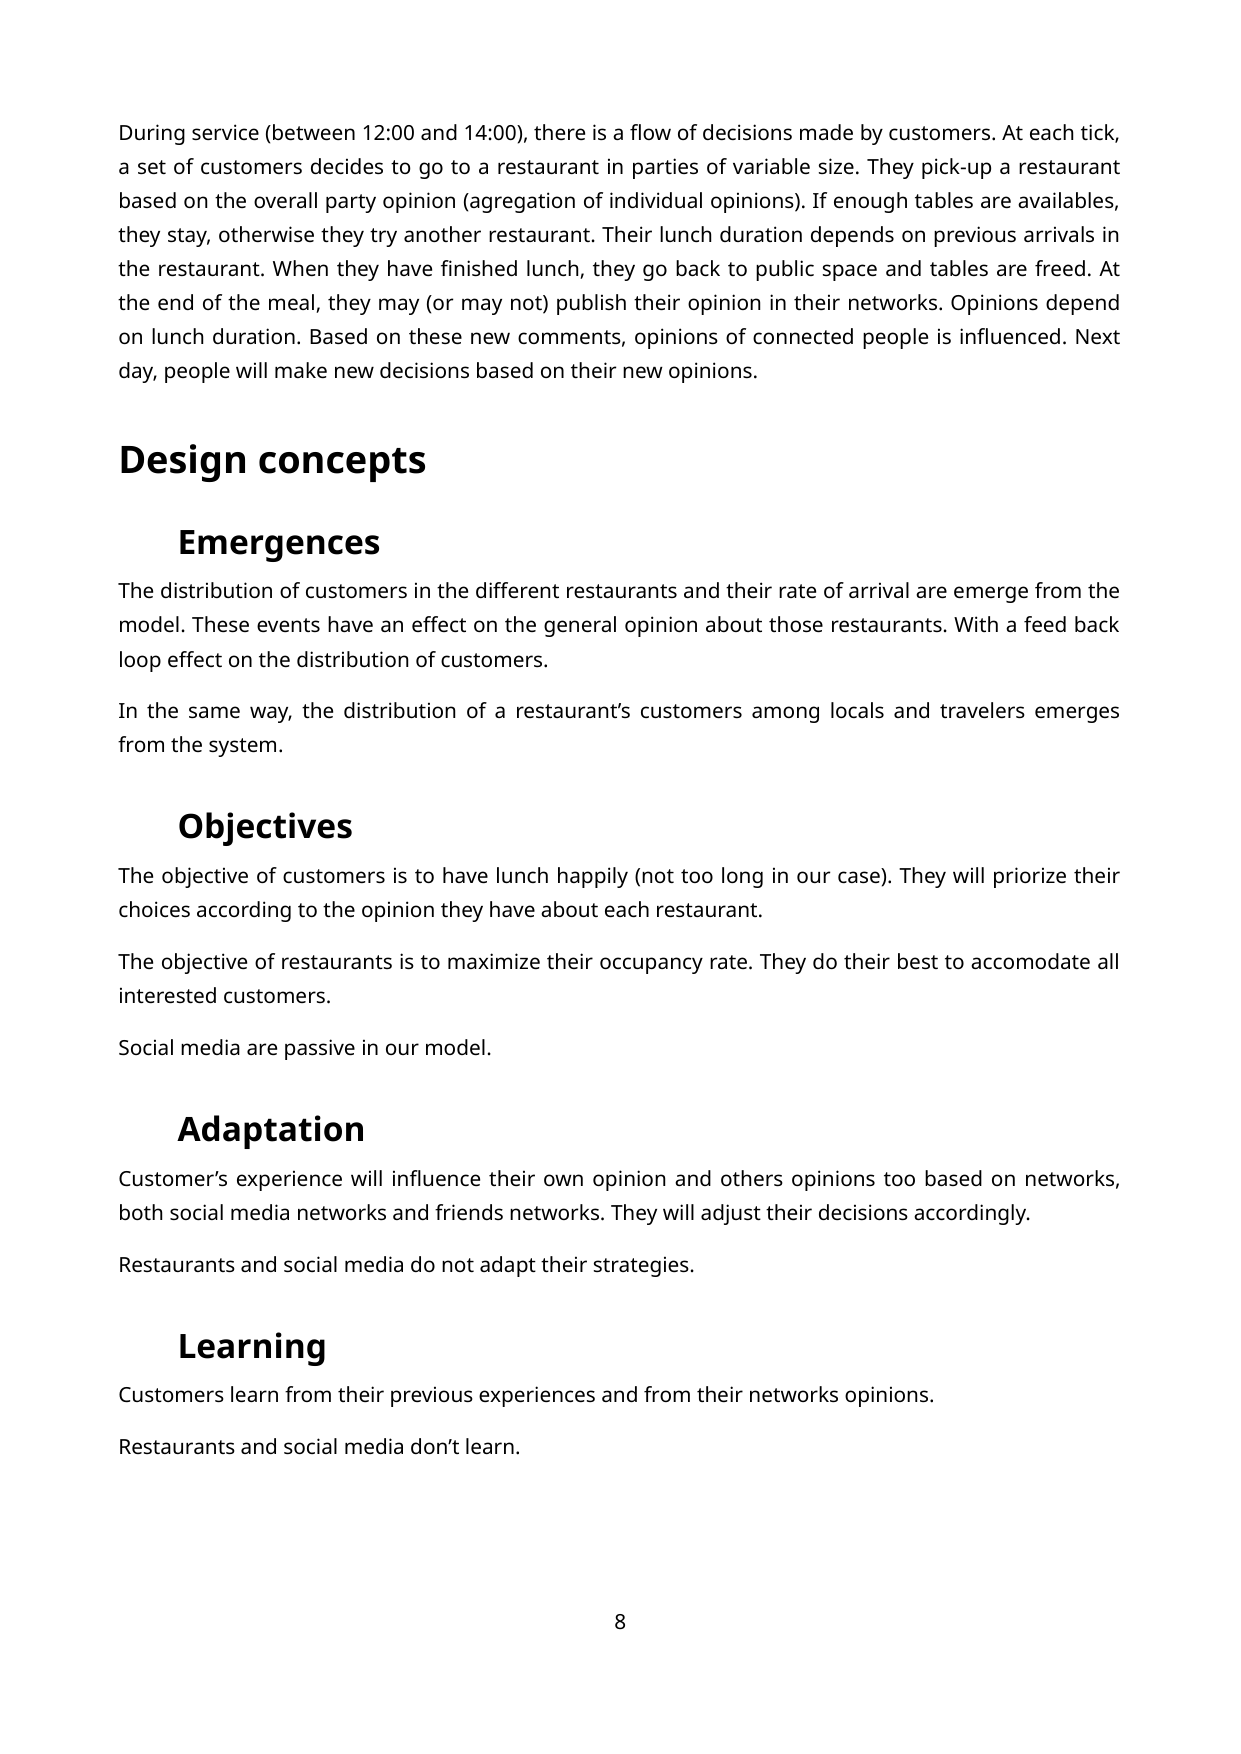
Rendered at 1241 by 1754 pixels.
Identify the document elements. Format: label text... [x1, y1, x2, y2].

text Restaurants and social media don’t learn. [118, 1432, 1122, 1461]
text The objective of customers is to have lunch happily (not too long in our case). They will priorize their choices according to the opinion they have about each restaurant. [118, 861, 1122, 924]
text The objective of restaurants is to maximize their occupancy rate. They do their best to accomodate all interested customers. [118, 947, 1122, 1010]
subtitle Learning [177, 1322, 1122, 1368]
text Customer’s experience will influence their own opinion and others opinions too based on networks, both social media networks and friends networks. They will adjust their decisions accordingly. [118, 1164, 1122, 1226]
text Customers learn from their previous experiences and from their networks opinions. [118, 1381, 1122, 1409]
subtitle Emergences [177, 518, 1122, 564]
text Social media are passive in our model. [118, 1033, 1122, 1061]
subtitle Design concepts [118, 433, 1122, 485]
text During service (between 12:00 and 14:00), there is a flow of decisions made by customers. At each tick, a set of customers decides to go to a restaurant in parties of variable size. They pick-up a restaurant based on the overall party opinion (agregation of individual opinions). If enough tables are availables, they stay, otherwise they try another restaurant. Their lunch duration depends on previous arrivals in the restaurant. When they have finished lunch, they go back to public space and tables are freed. At the end of the meal, they may (or may not) publish their opinion in their networks. Opinions depend on lunch duration. Based on these new comments, opinions of connected people is influenced. Next day, people will make new decisions based on their new opinions. [118, 118, 1122, 385]
subtitle Objectives [177, 803, 1122, 849]
text Restaurants and social media do not adapt their strategies. [118, 1250, 1122, 1278]
text The distribution of customers in the different restaurants and their rate of arrival are emerge from the model. These events have an effect on the general opinion about those restaurants. With a feed back loop effect on the distribution of customers. [118, 577, 1122, 673]
text In the same way, the distribution of a restaurant’s customers among locals and travelers emerges from the system. [118, 696, 1122, 759]
subtitle Adaptation [177, 1106, 1122, 1151]
